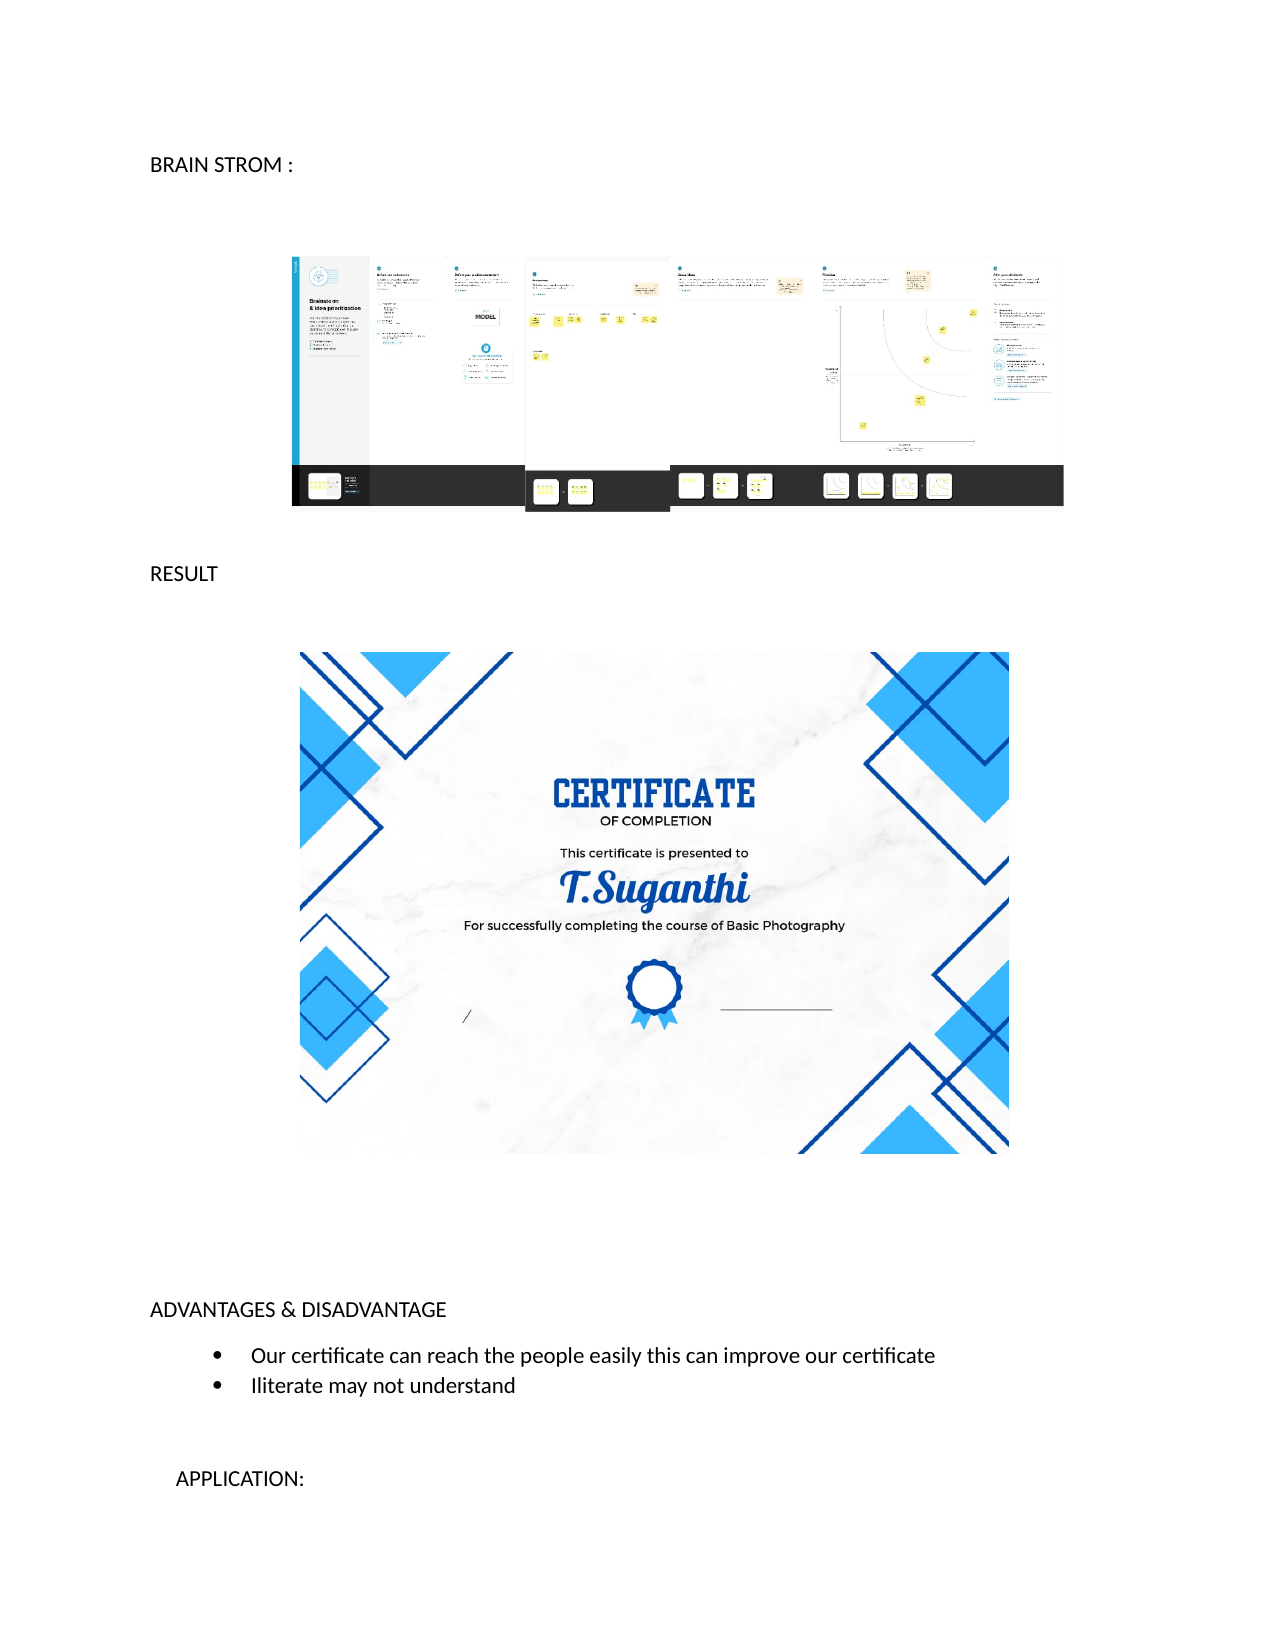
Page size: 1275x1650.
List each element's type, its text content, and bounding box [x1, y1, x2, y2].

list Our certificate can reach the people easily this can improve our certificate [213, 1341, 1125, 1369]
list Iliterate may not understand [213, 1371, 1125, 1399]
text ADVANTAGES & DISADVANTAGE [150, 1295, 1125, 1323]
text BRAIN STROM : [150, 150, 1125, 178]
text APPLICATION: [150, 1464, 1125, 1492]
text RESULT [150, 559, 1125, 588]
